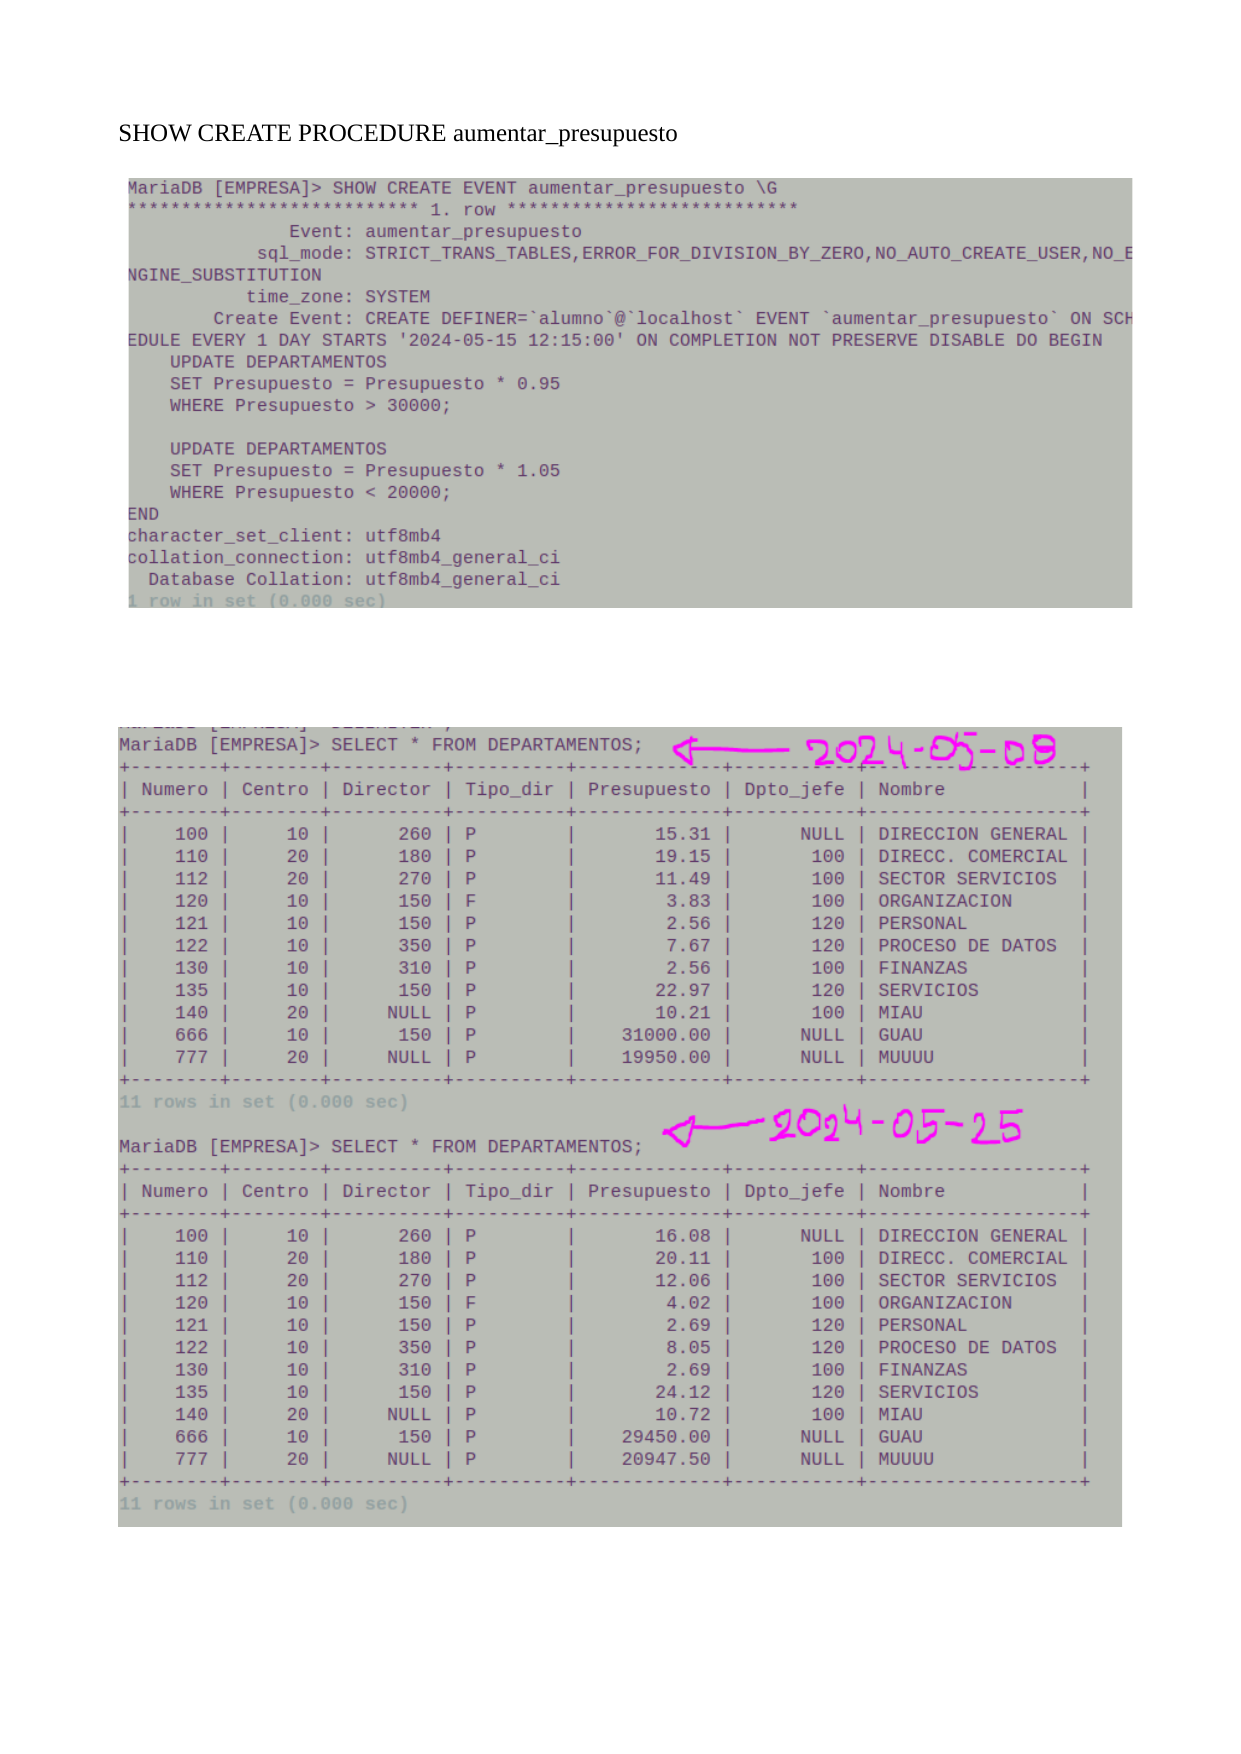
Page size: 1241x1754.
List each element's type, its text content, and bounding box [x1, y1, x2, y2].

picture [118, 727, 1123, 1527]
text SHOW CREATE PROCEDURE aumentar_presupuesto [118, 118, 1122, 147]
picture [128, 178, 1133, 608]
